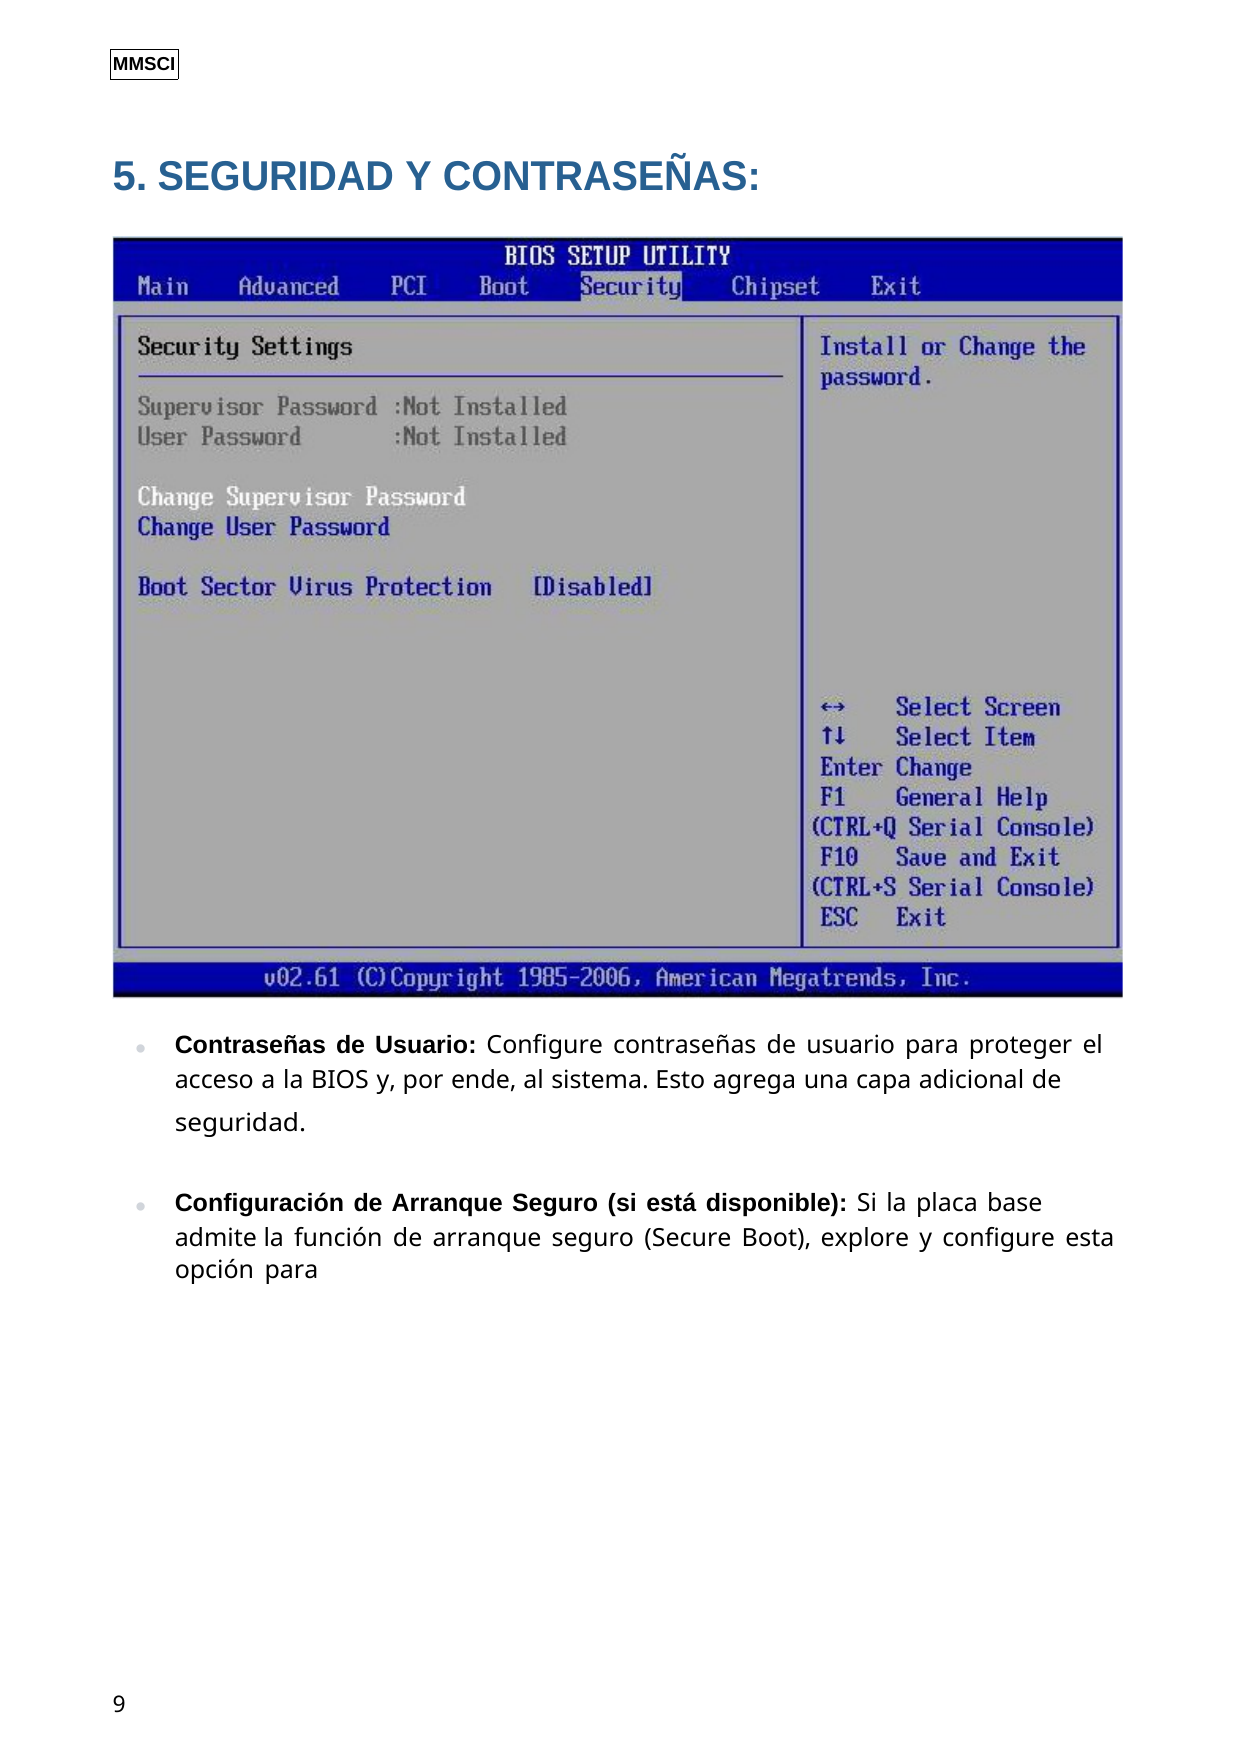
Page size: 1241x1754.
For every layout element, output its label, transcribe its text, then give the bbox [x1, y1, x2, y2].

text seguridad. [174, 1105, 1140, 1139]
picture [112, 236, 1123, 999]
subtitle SEGURIDAD Y CONTRASEÑAS: [112, 152, 1140, 199]
list Contraseñas de Usuario: Configure contraseñas de usuario para proteger el acceso a la BIOS y, por ende, al sistema. Esto agrega una capa adicional de [135, 243, 1128, 1096]
list Configuración de Arranque Seguro (si está disponible): Si la placa base admite la función de arranque seguro (Secure Boot), explore y configure esta opción para [135, 1169, 1128, 1286]
